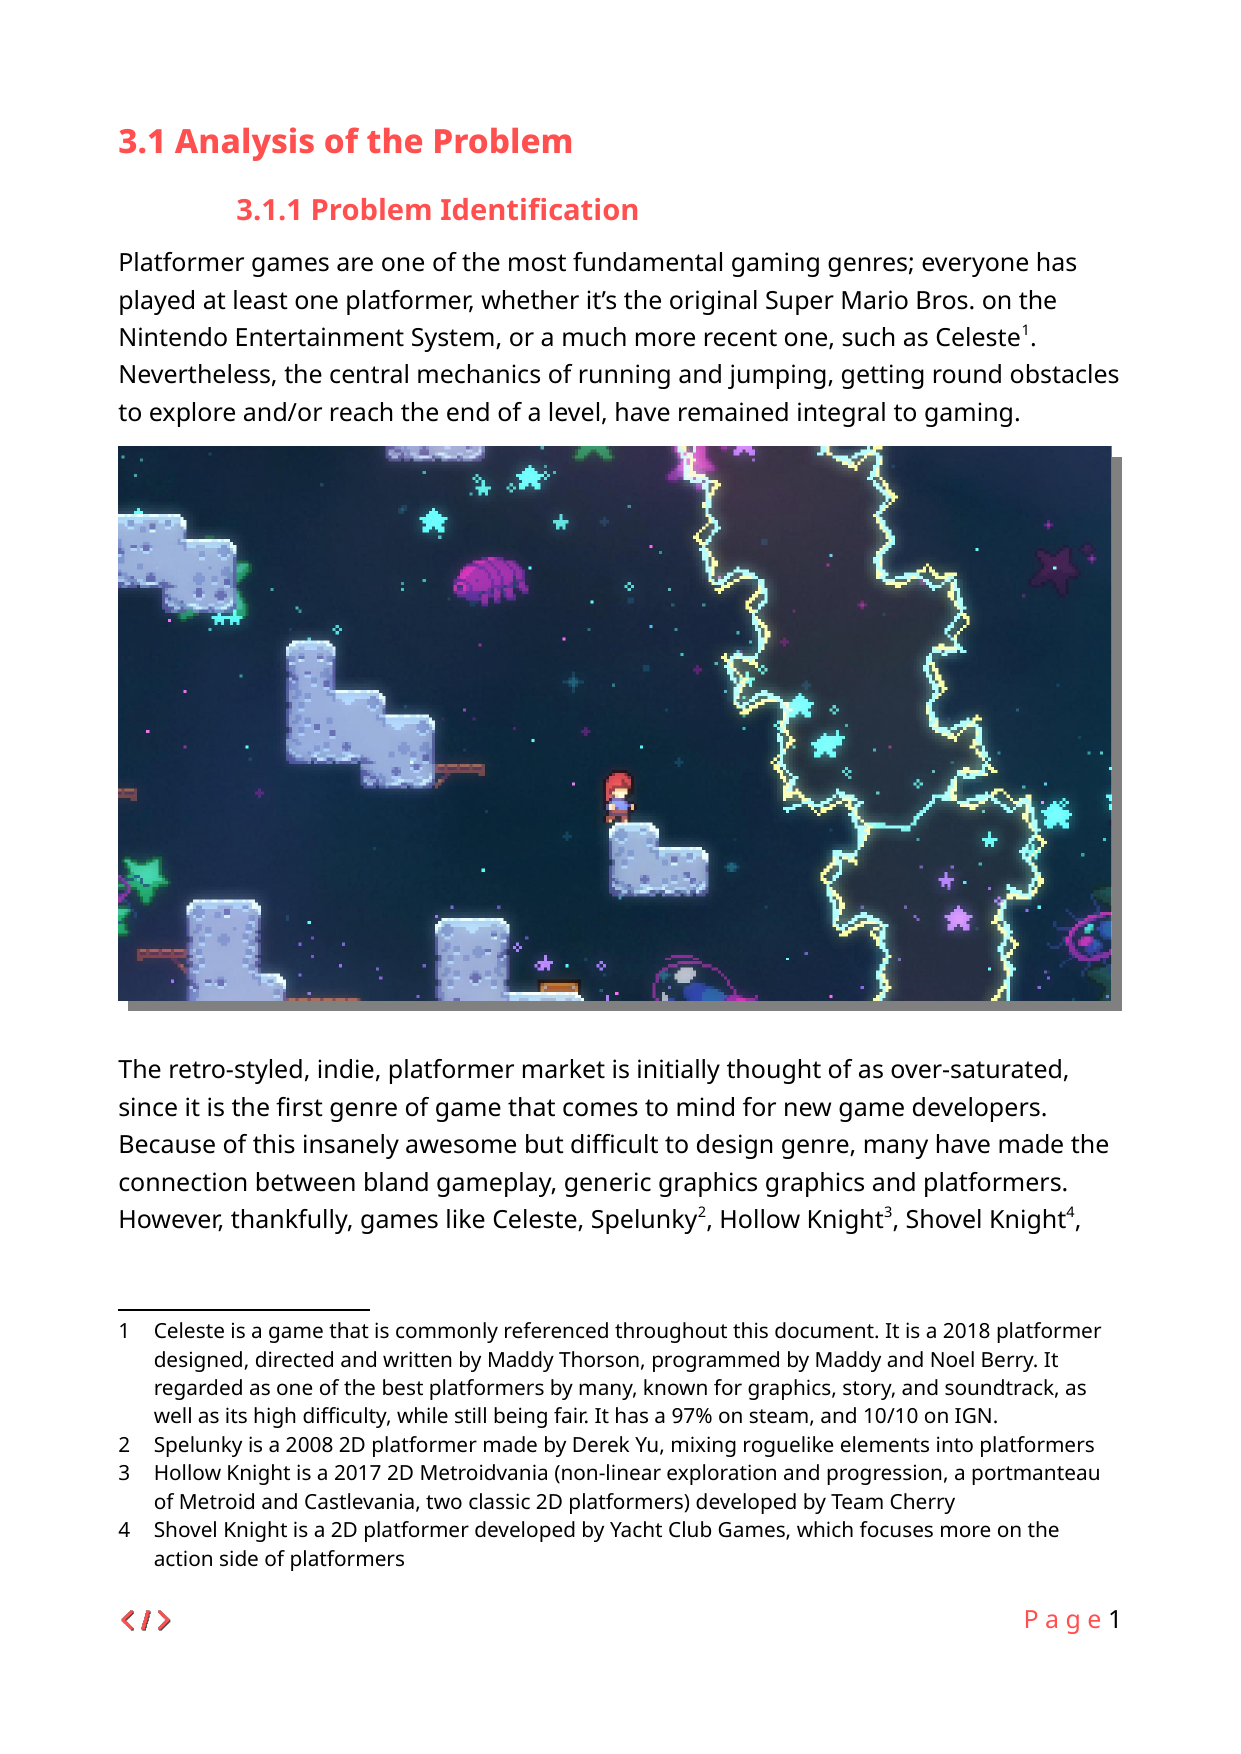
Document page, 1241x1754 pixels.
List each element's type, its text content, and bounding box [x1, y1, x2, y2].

text Spelunky is a 2008 2D platformer made by Derek Yu, mixing roguelike elements into platformers [118, 1430, 1122, 1458]
text Platformer games are one of the most fundamental gaming genres; everyone has played at least one platformer, whether it’s the original Super Mario Bros. on the Nintendo Entertainment System, or a much more recent one, such as Celeste. Nevertheless, the central mechanics of running and jumping, getting round obstacles to explore and/or reach the end of a level, have remained integral to gaming. [118, 245, 1122, 429]
picture [116, 1591, 175, 1649]
picture [118, 446, 1112, 1001]
subtitle 3.1.1 Problem Identification [118, 189, 1122, 228]
text Hollow Knight is a 2017 2D Metroidvania (non-linear exploration and progression, a portmanteau of Metroid and Castlevania, two classic 2D platformers) developed by Team Cherry [118, 1458, 1122, 1515]
text The retro-styled, indie, platformer market is initially thought of as over-saturated, since it is the first genre of game that comes to mind for new game developers. Because of this insanely awesome but difficult to design genre, many have made the connection between bland gameplay, generic graphics graphics and platformers. However, thankfully, games like Celeste, Spelunky, Hollow Knight, Shovel Knight, VVVVVV, and more have brought precise, tight jumps back into the market’s interest, with more coming on the horizon, like Pokey Poke and Hollow Knight: Silksong. [118, 1001, 1122, 1236]
subtitle 3.1 Analysis of the Problem [118, 118, 1122, 163]
text Shovel Knight is a 2D platformer developed by Yacht Club Games, which focuses more on the action side of platformers [118, 1515, 1122, 1572]
text Celeste is a game that is commonly referenced throughout this document. It is a 2018 platformer designed, directed and written by Maddy Thorson, programmed by Maddy and Noel Berry. It regarded as one of the best platformers by many, known for graphics, story, and soundtrack, as well as its high difficulty, while still being fair. It has a 97% on steam, and 10/10 on IGN. [118, 1316, 1122, 1430]
